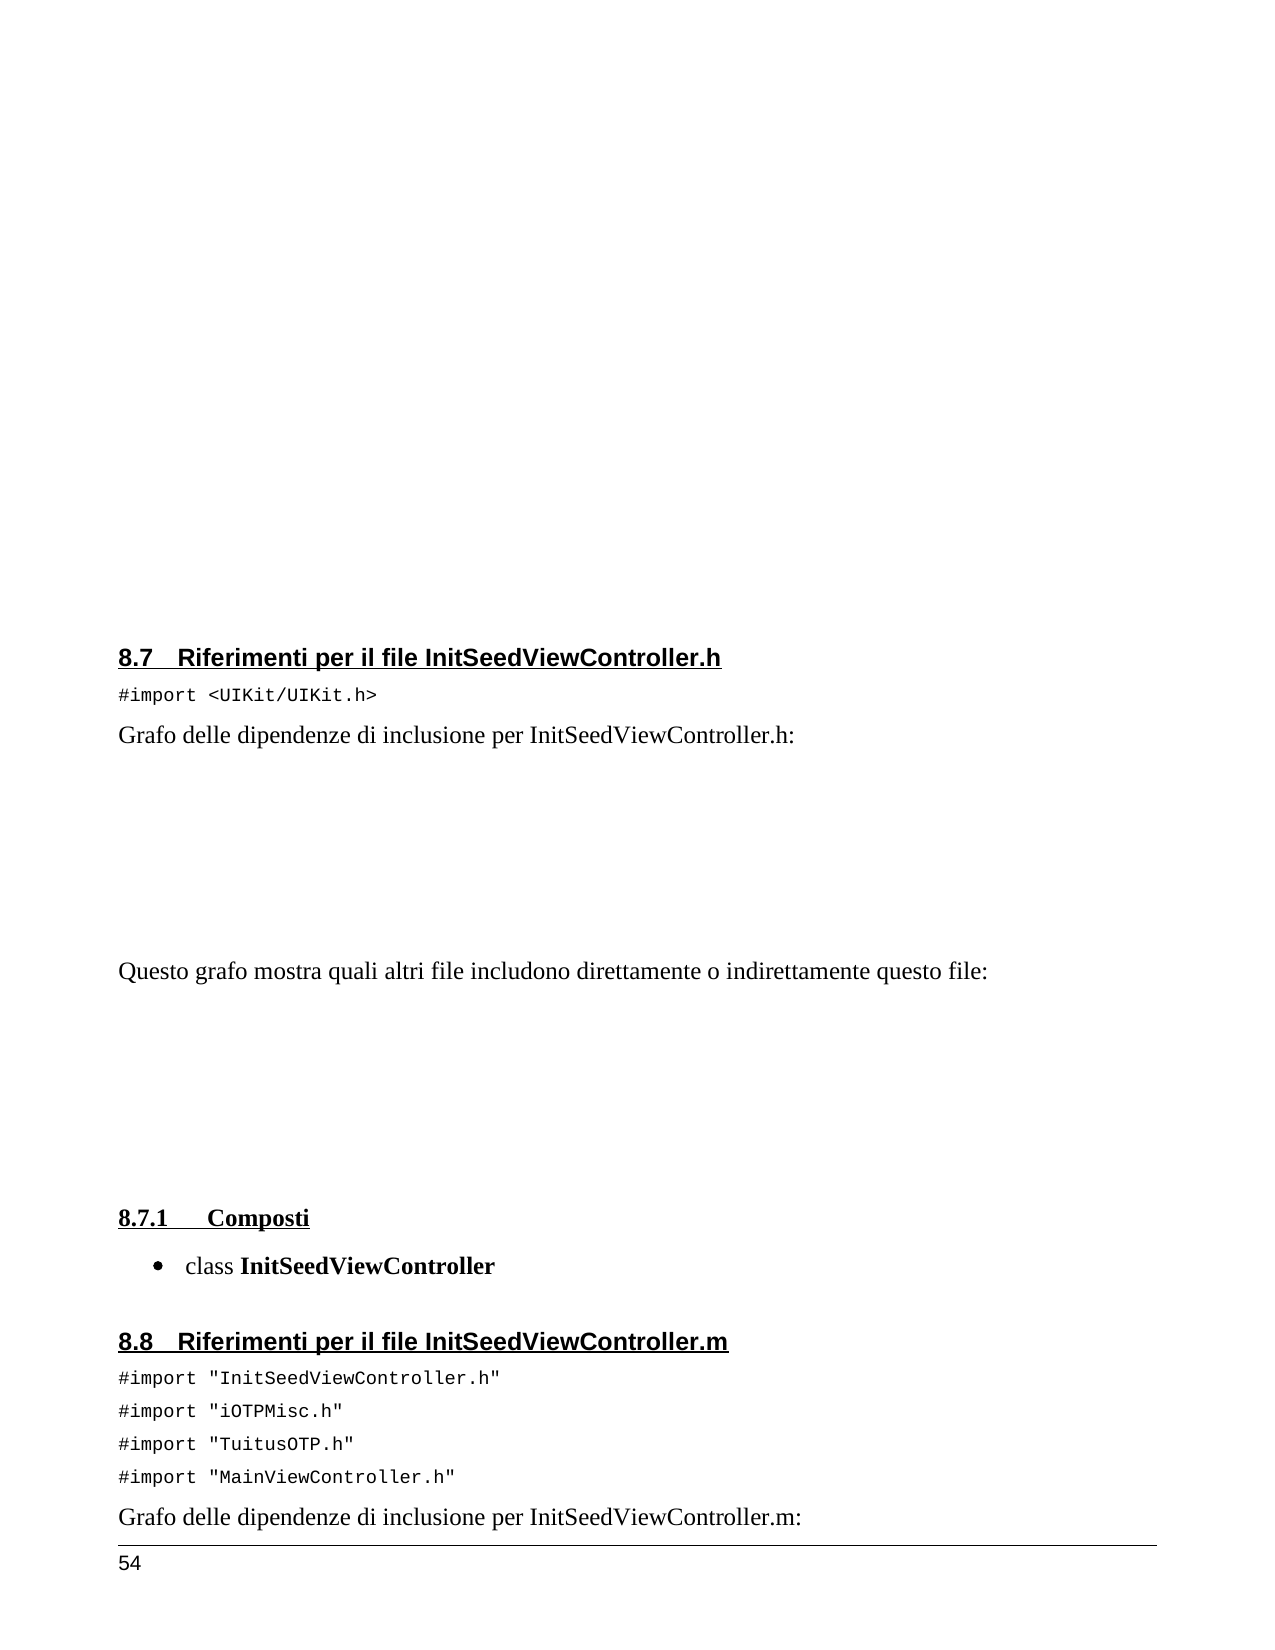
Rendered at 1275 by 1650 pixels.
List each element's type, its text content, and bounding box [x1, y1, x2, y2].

subtitle #import "iOTPMisc.h" [118, 1402, 1157, 1423]
subtitle #import "InitSeedViewController.h" [118, 1369, 1157, 1391]
subtitle #import "TuitusOTP.h" [118, 1435, 1157, 1457]
subtitle #import "MainViewController.h" [118, 1468, 1157, 1489]
text Grafo delle dipendenze di inclusione per InitSeedViewController.h: [118, 721, 1157, 749]
list class InitSeedViewController [153, 1252, 1157, 1280]
subtitle Riferimenti per il file InitSeedViewController.h [118, 644, 1157, 672]
text Grafo delle dipendenze di inclusione per InitSeedViewController.m: [118, 1503, 1157, 1531]
text Questo grafo mostra quali altri file includono direttamente o indirettamente questo file: [118, 957, 1157, 984]
subtitle Composti [118, 1204, 1157, 1231]
subtitle #import <UIKit/UIKit.h> [118, 686, 1157, 707]
subtitle Riferimenti per il file InitSeedViewController.m [118, 1327, 1157, 1355]
